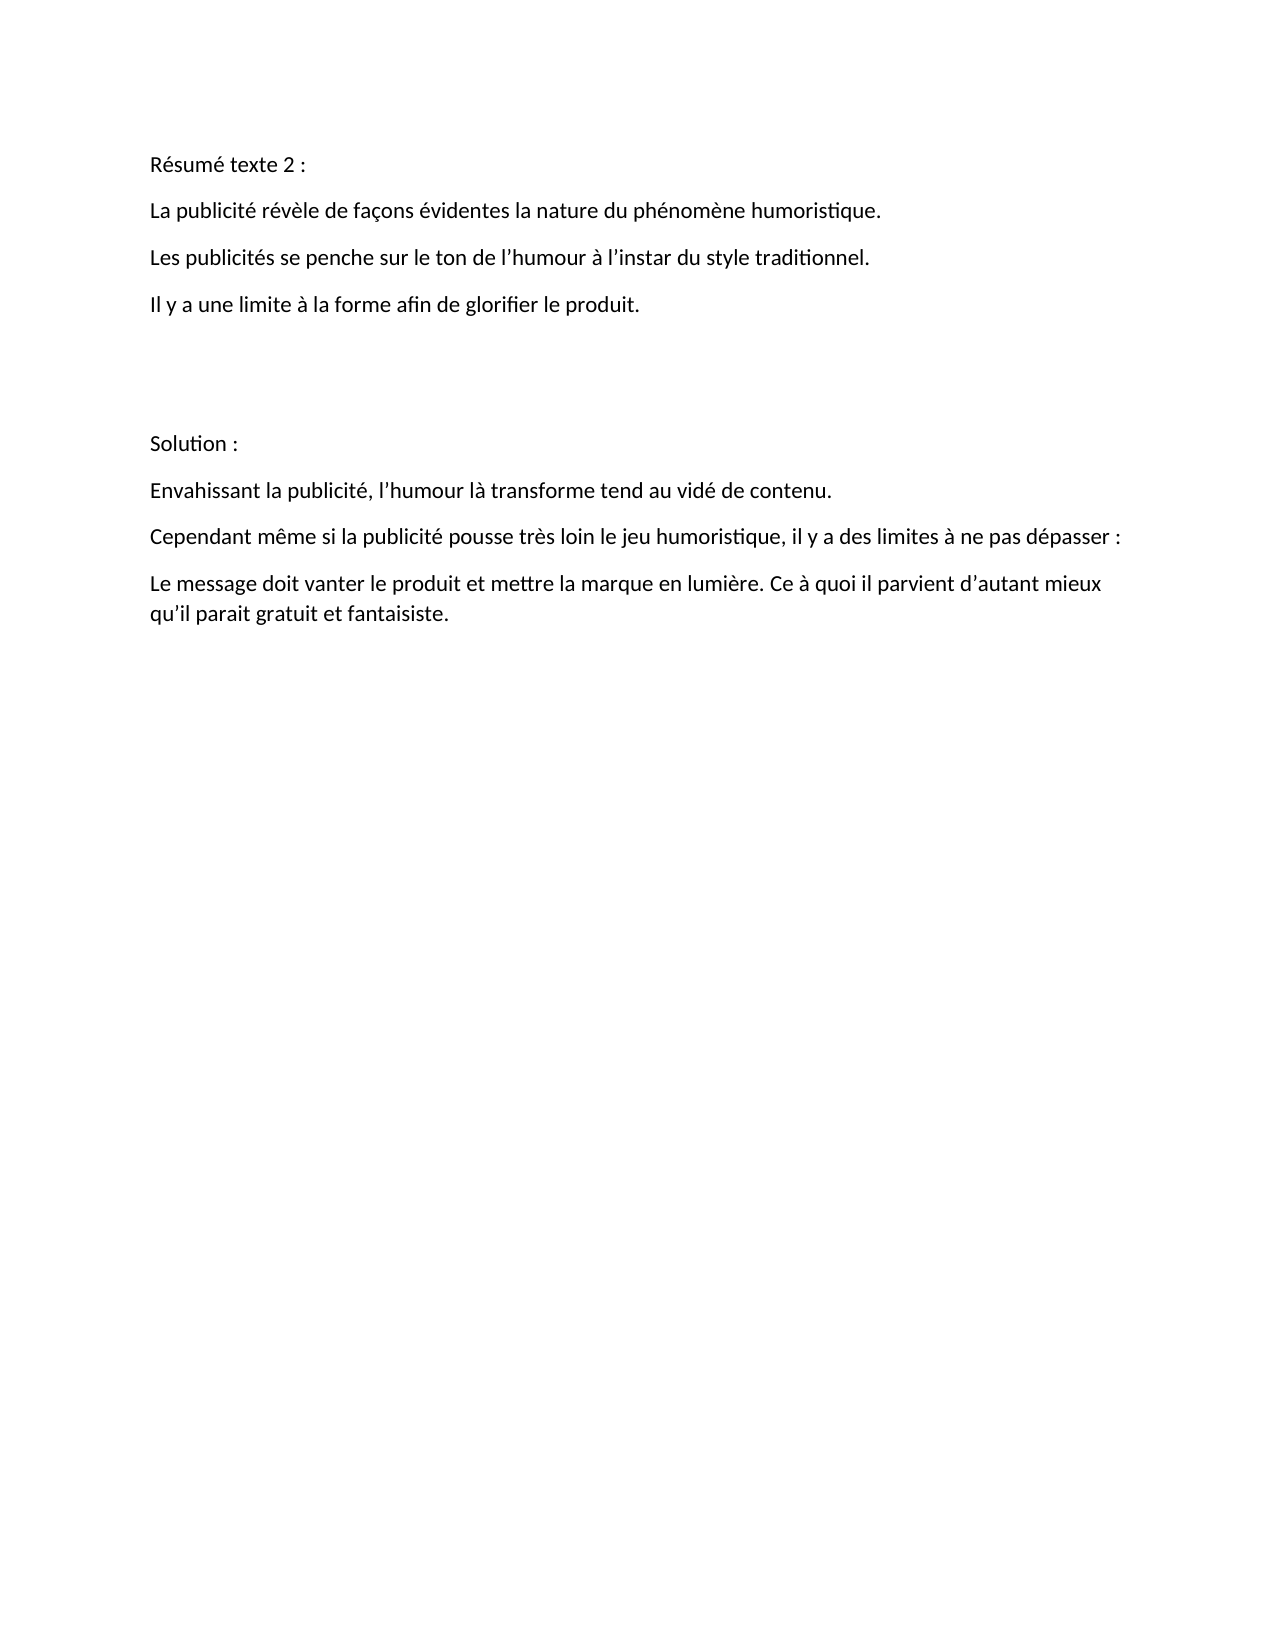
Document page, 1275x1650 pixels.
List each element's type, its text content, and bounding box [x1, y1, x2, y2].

text Les publicités se penche sur le ton de l’humour à l’instar du style traditionnel. [150, 243, 1125, 271]
text Le message doit vanter le produit et mettre la marque en lumière. Ce à quoi il parvient d’autant mieux qu’il parait gratuit et fantaisiste. [150, 569, 1125, 627]
text La publicité révèle de façons évidentes la nature du phénomène humoristique. [150, 197, 1125, 224]
text Résumé texte 2 : [150, 150, 1125, 178]
text Solution : [150, 429, 1125, 457]
text Envahissant la publicité, l’humour là transforme tend au vidé de contenu. [150, 476, 1125, 504]
text Il y a une limite à la forme afin de glorifier le produit. [150, 290, 1125, 318]
text Cependant même si la publicité pousse très loin le jeu humoristique, il y a des limites à ne pas dépasser : [150, 522, 1125, 551]
